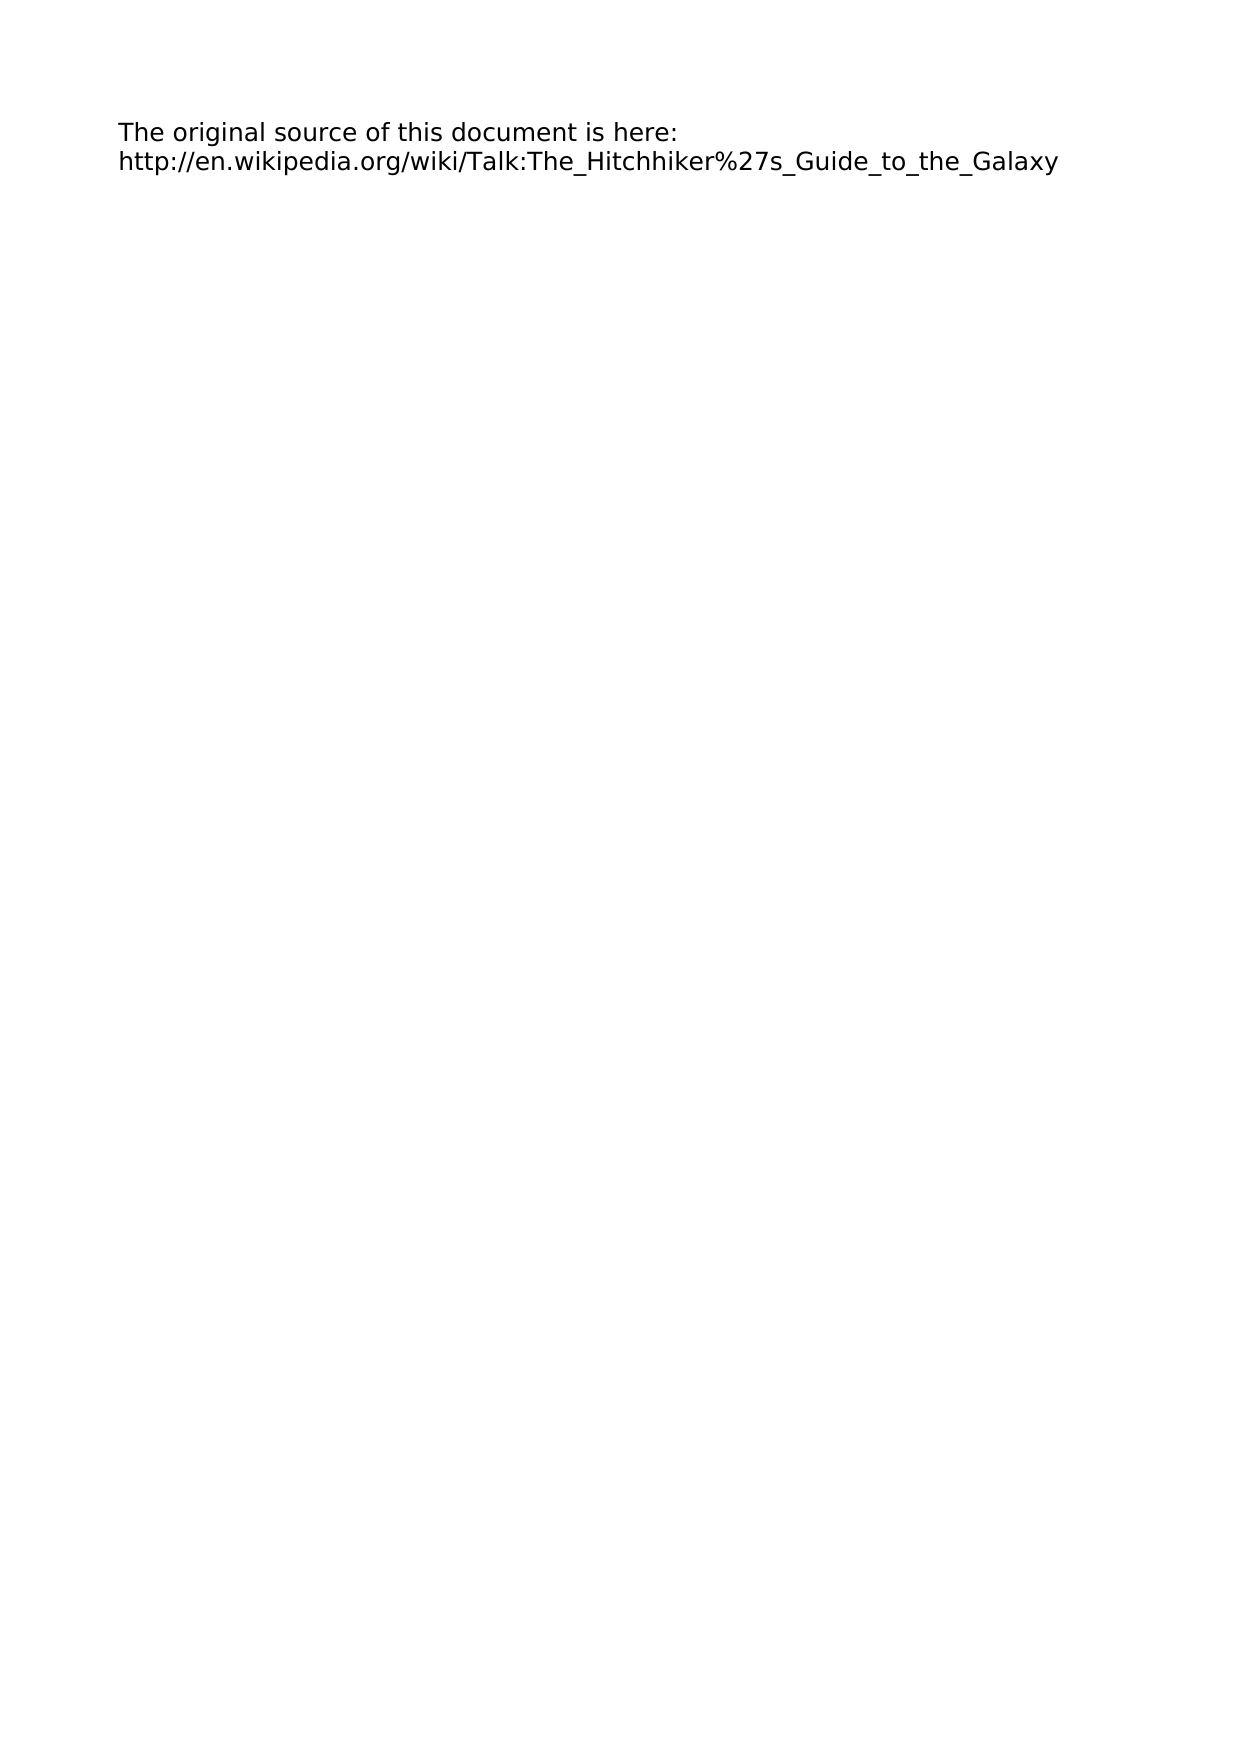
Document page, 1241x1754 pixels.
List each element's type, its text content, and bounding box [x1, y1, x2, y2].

text The original source of this document is here: http://en.wikipedia.org/wiki/Talk:The_Hitchhiker%27s_Guide_to_the_Galaxy [118, 118, 1122, 176]
